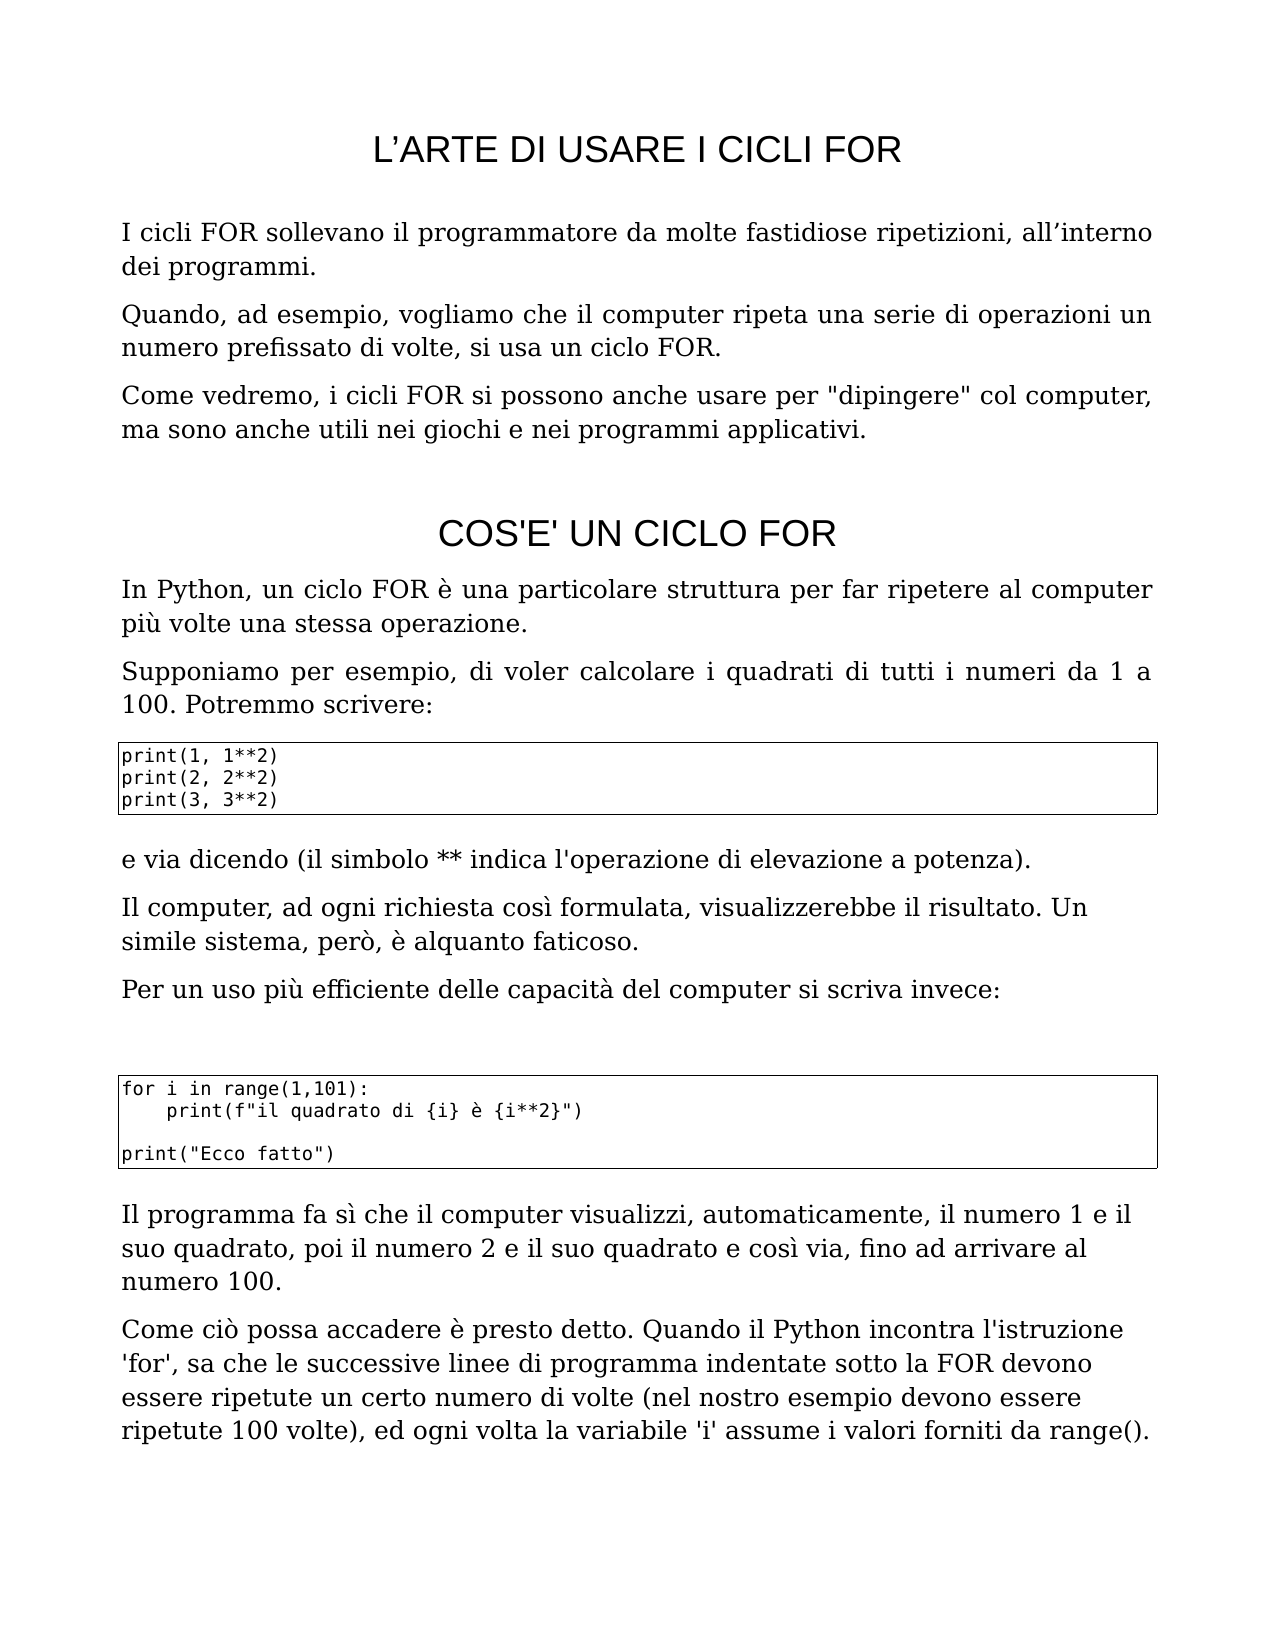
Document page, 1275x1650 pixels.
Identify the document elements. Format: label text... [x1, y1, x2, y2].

text Il programma fa sì che il computer visualizzi, automaticamente, il numero 1 e il suo quadrato, poi il numero 2 e il suo quadrato e così via, fino ad arrivare al numero 100. [118, 1197, 1157, 1297]
text Come ciò possa accadere è presto detto. Quando il Python incontra l'istruzione 'for', sa che le successive linee di programma indentate sotto la FOR devono essere ripetute un certo numero di volte (nel nostro esempio devono essere ripetute 100 volte), ed ogni volta la variabile 'i' assume i valori forniti da range(). [118, 1313, 1157, 1448]
text COS'E' UN CICLO FOR [118, 508, 1157, 554]
subtitle L’ARTE DI USARE I CICLI FOR [118, 124, 1157, 173]
text print(3, 3**2) [119, 786, 1157, 814]
text In Python, un ciclo FOR è una particolare struttura per far ripetere al computer più volte una stessa operazione. [118, 572, 1157, 638]
text Il computer, ad ogni richiesta così formulata, visualizzerebbe il risultato. Un simile sistema, però, è alquanto faticoso. [118, 891, 1157, 956]
text I cicli FOR sollevano il programmatore da molte fastidiose ripetizioni, all’interno dei programmi. [118, 215, 1157, 281]
text print(f"il quadrato di {i} è {i**2}") [119, 1096, 1157, 1118]
text Quando, ad esempio, vogliamo che il computer ripeta una serie di operazioni un numero prefissato di volte, si usa un ciclo FOR. [118, 297, 1157, 363]
text Supponiamo per esempio, di voler calcolare i quadrati di tutti i numeri da 1 a 100. Potremmo scrivere: [118, 654, 1157, 723]
text e via dicendo (il simbolo ** indica l'operazione di elevazione a potenza). [118, 842, 1157, 875]
text print("Ecco fatto") [119, 1140, 1157, 1168]
text for i in range(1,101): [119, 1076, 1157, 1096]
text Come vedremo, i cicli FOR si possono anche usare per "dipingere" col computer, ma sono anche utili nei giochi e nei programmi applicativi. [118, 378, 1157, 444]
text print(1, 1**2) print(2, 2**2) [119, 743, 1157, 786]
text Per un uso più efficiente delle capacità del computer si scriva invece: [118, 972, 1157, 1004]
